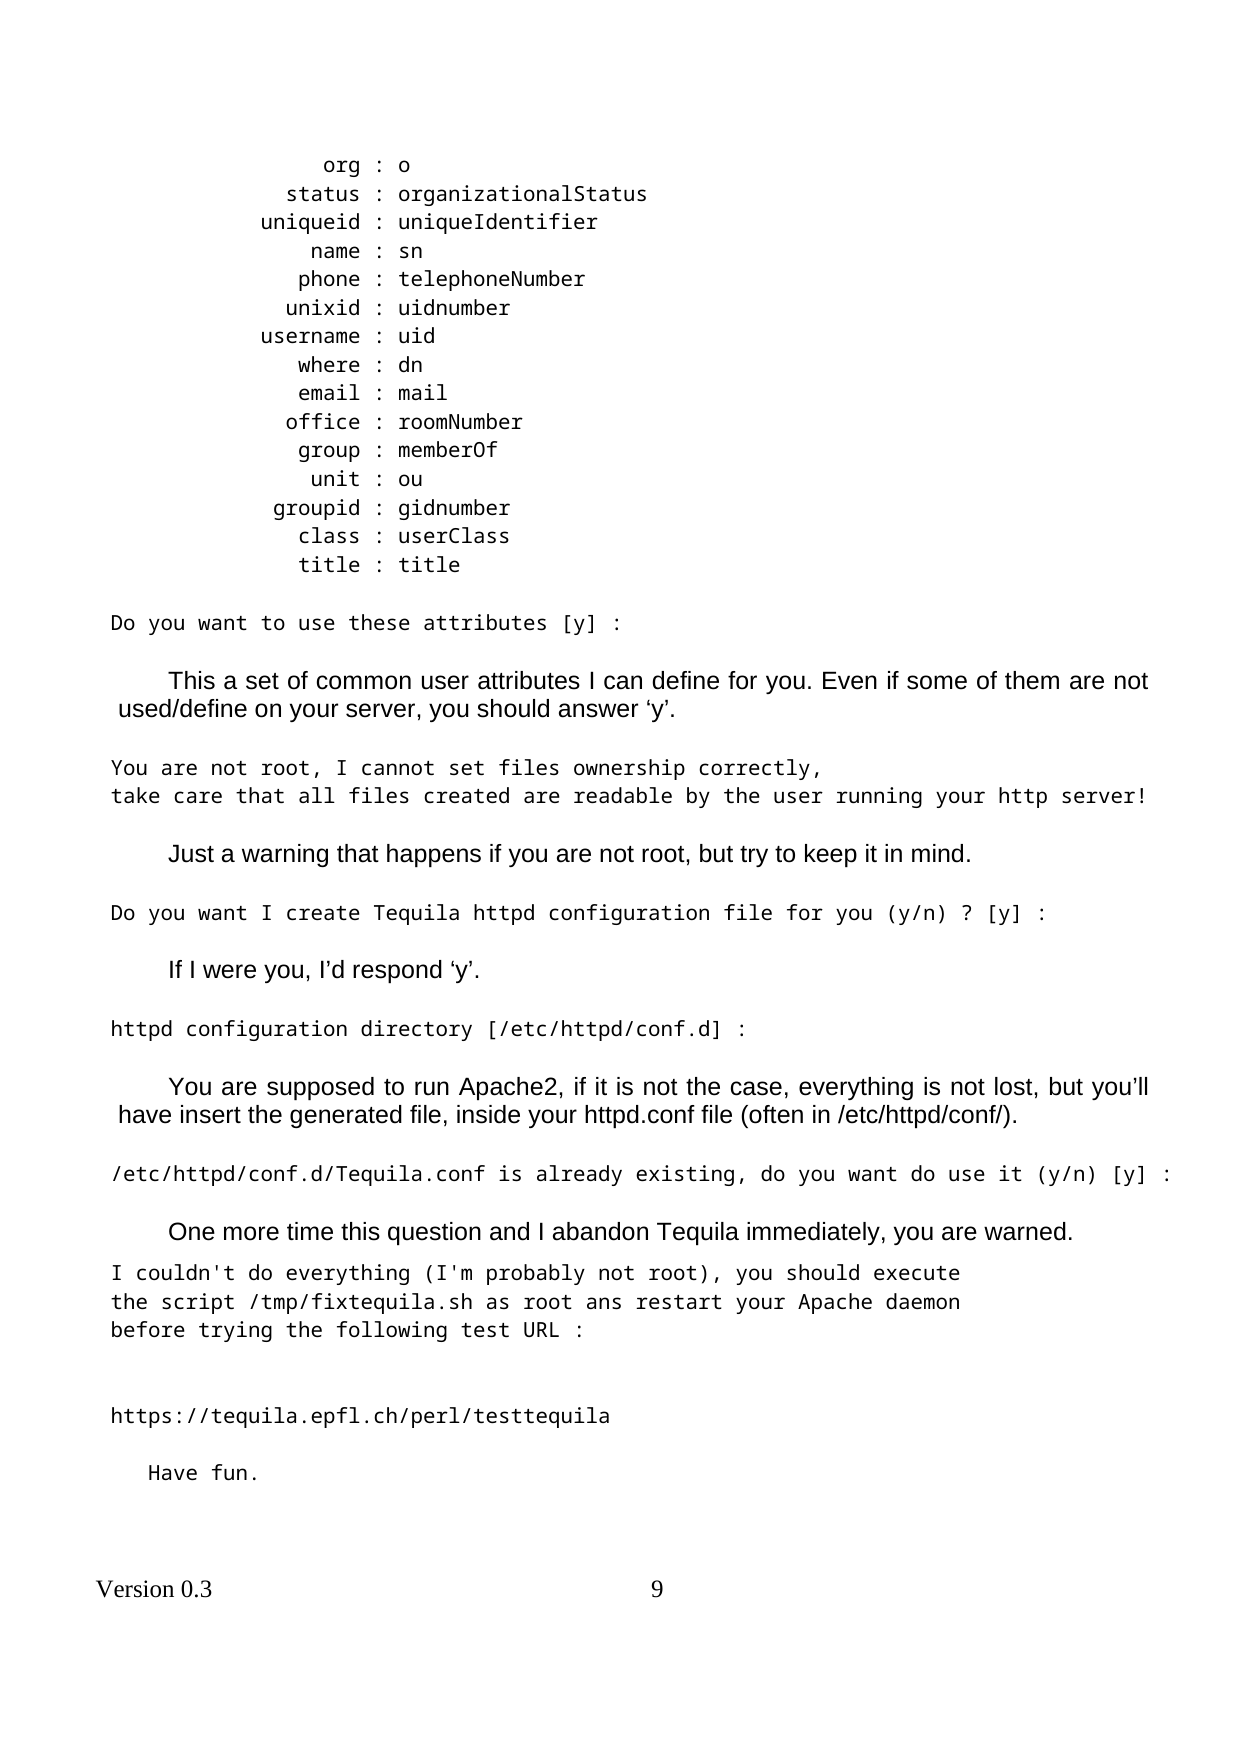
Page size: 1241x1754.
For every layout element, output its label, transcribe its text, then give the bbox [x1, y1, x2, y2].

list office : roomNumber [110, 407, 1184, 435]
list org : o [110, 150, 1184, 178]
text One more time this question and I abandon Tequila immediately, you are warned. [118, 1217, 1151, 1246]
text If I were you, I’d respond ‘y’. [118, 956, 1151, 984]
list Do you want to use these attributes [y] : [110, 608, 1184, 637]
list before trying the following test URL : [110, 1315, 1184, 1344]
list title : title [110, 549, 1184, 578]
list take care that all files created are readable by the user running your http server! [110, 781, 1184, 810]
list /etc/httpd/conf.d/Tequila.conf is already existing, do you want do use it (y/n) [y] : [110, 1159, 1184, 1187]
list You are not root, I cannot set files ownership correctly, [110, 753, 1184, 781]
list group : memberOf [110, 435, 1184, 464]
list Have fun. [110, 1458, 1184, 1486]
list I couldn't do everything (I'm probably not root), you should execute [110, 1258, 1184, 1287]
list Do you want I create Tequila httpd configuration file for you (y/n) ? [y] : [110, 898, 1184, 926]
list where : dn [110, 350, 1184, 378]
text You are supposed to run Apache2, if it is not the case, everything is not lost, but you’ll have insert the generated file, inside your httpd.conf file (often in /etc/httpd/conf/). [118, 1073, 1151, 1129]
list class : userClass [110, 521, 1184, 549]
text This a set of common user attributes I can define for you. Even if some of them are not used/define on your server, you should answer ‘y’. [118, 667, 1151, 723]
list username : uid [110, 321, 1184, 350]
list https://tequila.epfl.ch/perl/testtequila [110, 1401, 1184, 1429]
list unixid : uidnumber [110, 293, 1184, 321]
text Just a warning that happens if you are not root, but try to keep it in mind. [118, 840, 1151, 868]
list unit : ou [110, 464, 1184, 492]
list groupid : gidnumber [110, 492, 1184, 521]
list email : mail [110, 378, 1184, 407]
list httpd configuration directory [/etc/httpd/conf.d] : [110, 1014, 1184, 1043]
list phone : telephoneNumber [110, 264, 1184, 293]
list status : organizationalStatus [110, 178, 1184, 207]
list name : sn [110, 236, 1184, 264]
list the script /tmp/fixtequila.sh as root ans restart your Apache daemon [110, 1287, 1184, 1315]
list uniqueid : uniqueIdentifier [110, 207, 1184, 236]
